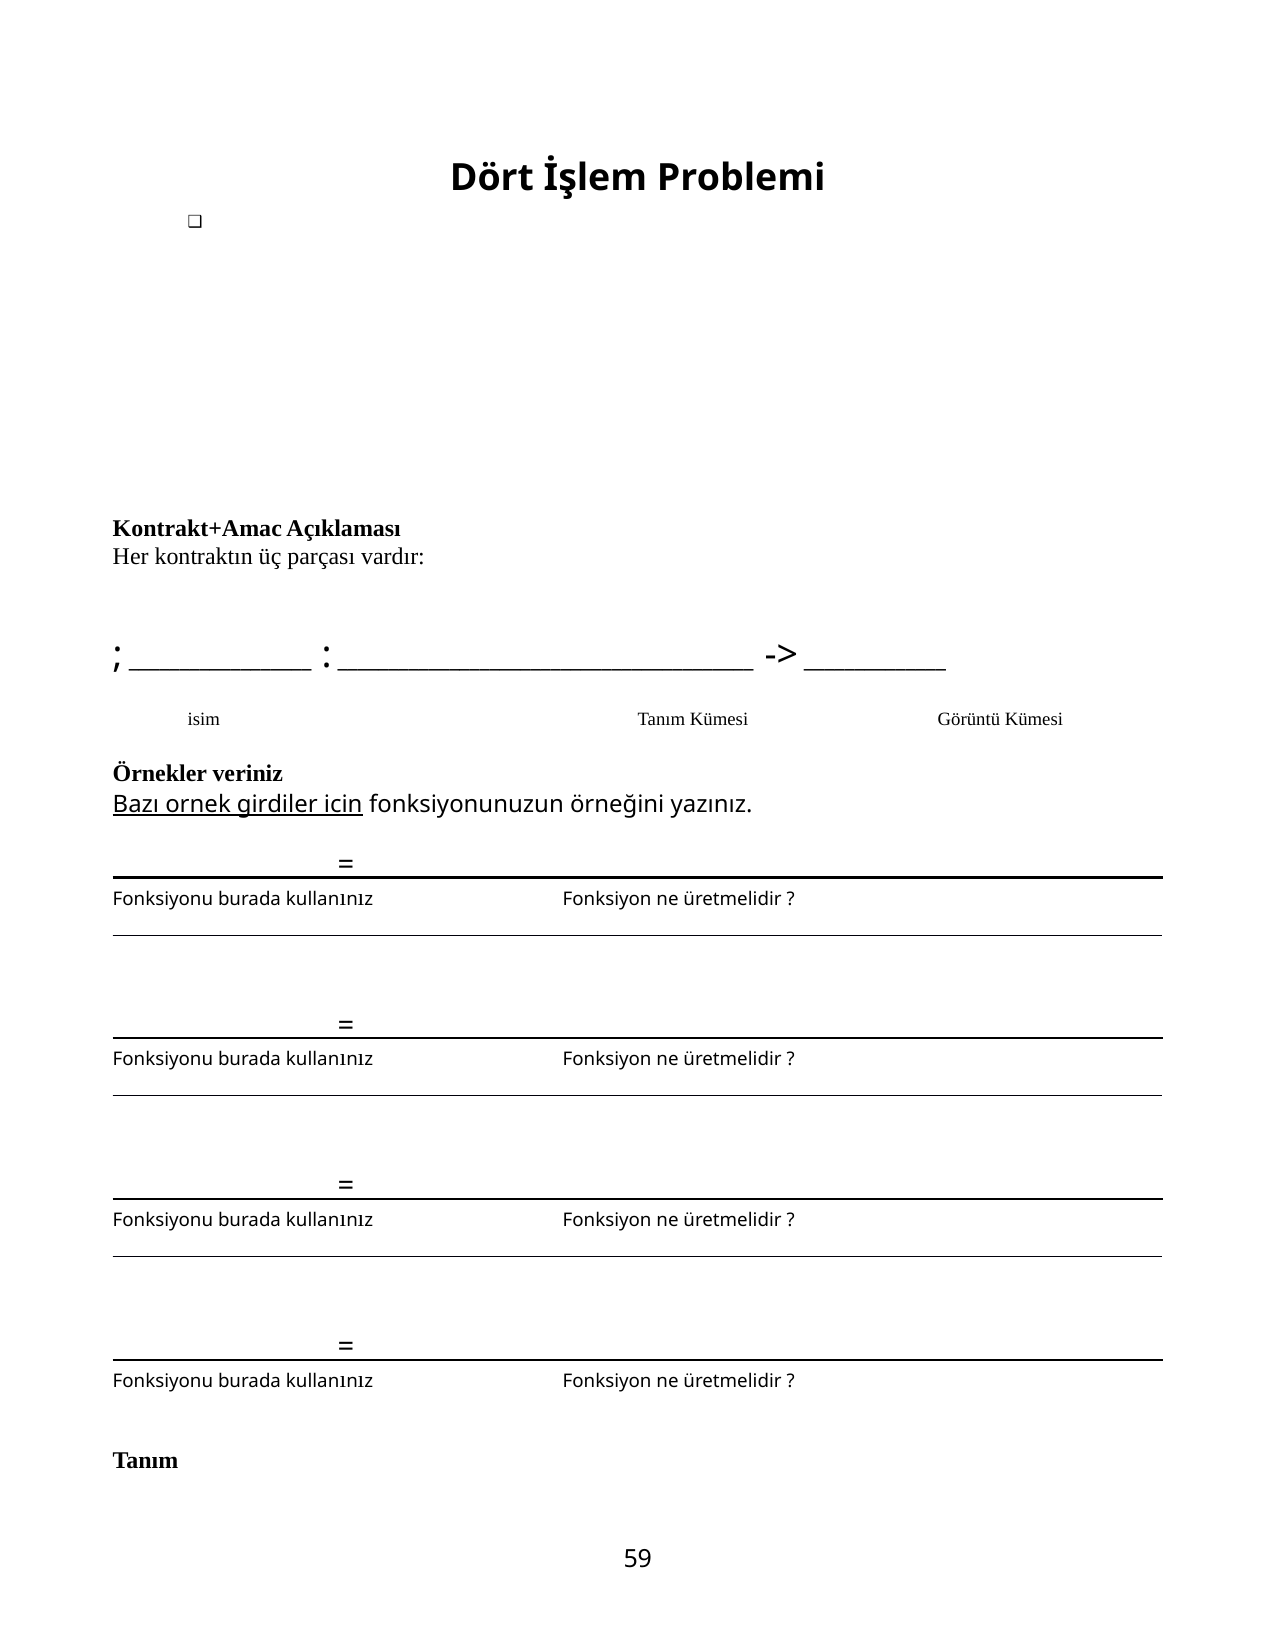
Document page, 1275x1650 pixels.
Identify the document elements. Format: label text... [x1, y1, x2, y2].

subtitle Dört İşlem Problemi [112, 150, 1162, 201]
text Örnekler veriniz [112, 759, 1162, 786]
text Her kontraktın üç parçası vardır: [112, 542, 1162, 570]
text Tanım [112, 1446, 1162, 1473]
text Fonksiyonu burada kullanınız Fonksiyon ne üretmelidir ? [112, 1204, 1162, 1232]
text = [112, 1325, 1162, 1359]
text Fonksiyonu burada kullanınız Fonksiyon ne üretmelidir ? [112, 883, 1162, 911]
text = [112, 1004, 1162, 1037]
text Kontrakt+Amac Açıklaması [112, 514, 1162, 542]
text isim Tanım Kümesi Görüntü Kümesi [112, 708, 1162, 729]
text [112, 1038, 1162, 1043]
text [112, 1360, 1162, 1365]
text ; __________________ : _________________________________________ -> ______________ [112, 628, 1162, 679]
text Fonksiyonu burada kullanınız Fonksiyon ne üretmelidir ? [112, 1043, 1162, 1071]
text [112, 1199, 1162, 1204]
text [112, 877, 1162, 883]
text Fonksiyonu burada kullanınız Fonksiyon ne üretmelidir ? [112, 1365, 1162, 1393]
text Bazı ornek girdiler icin fonksiyonunuzun örneğini yazınız. [112, 786, 1162, 819]
text = [112, 843, 1162, 876]
text = [112, 1164, 1162, 1198]
